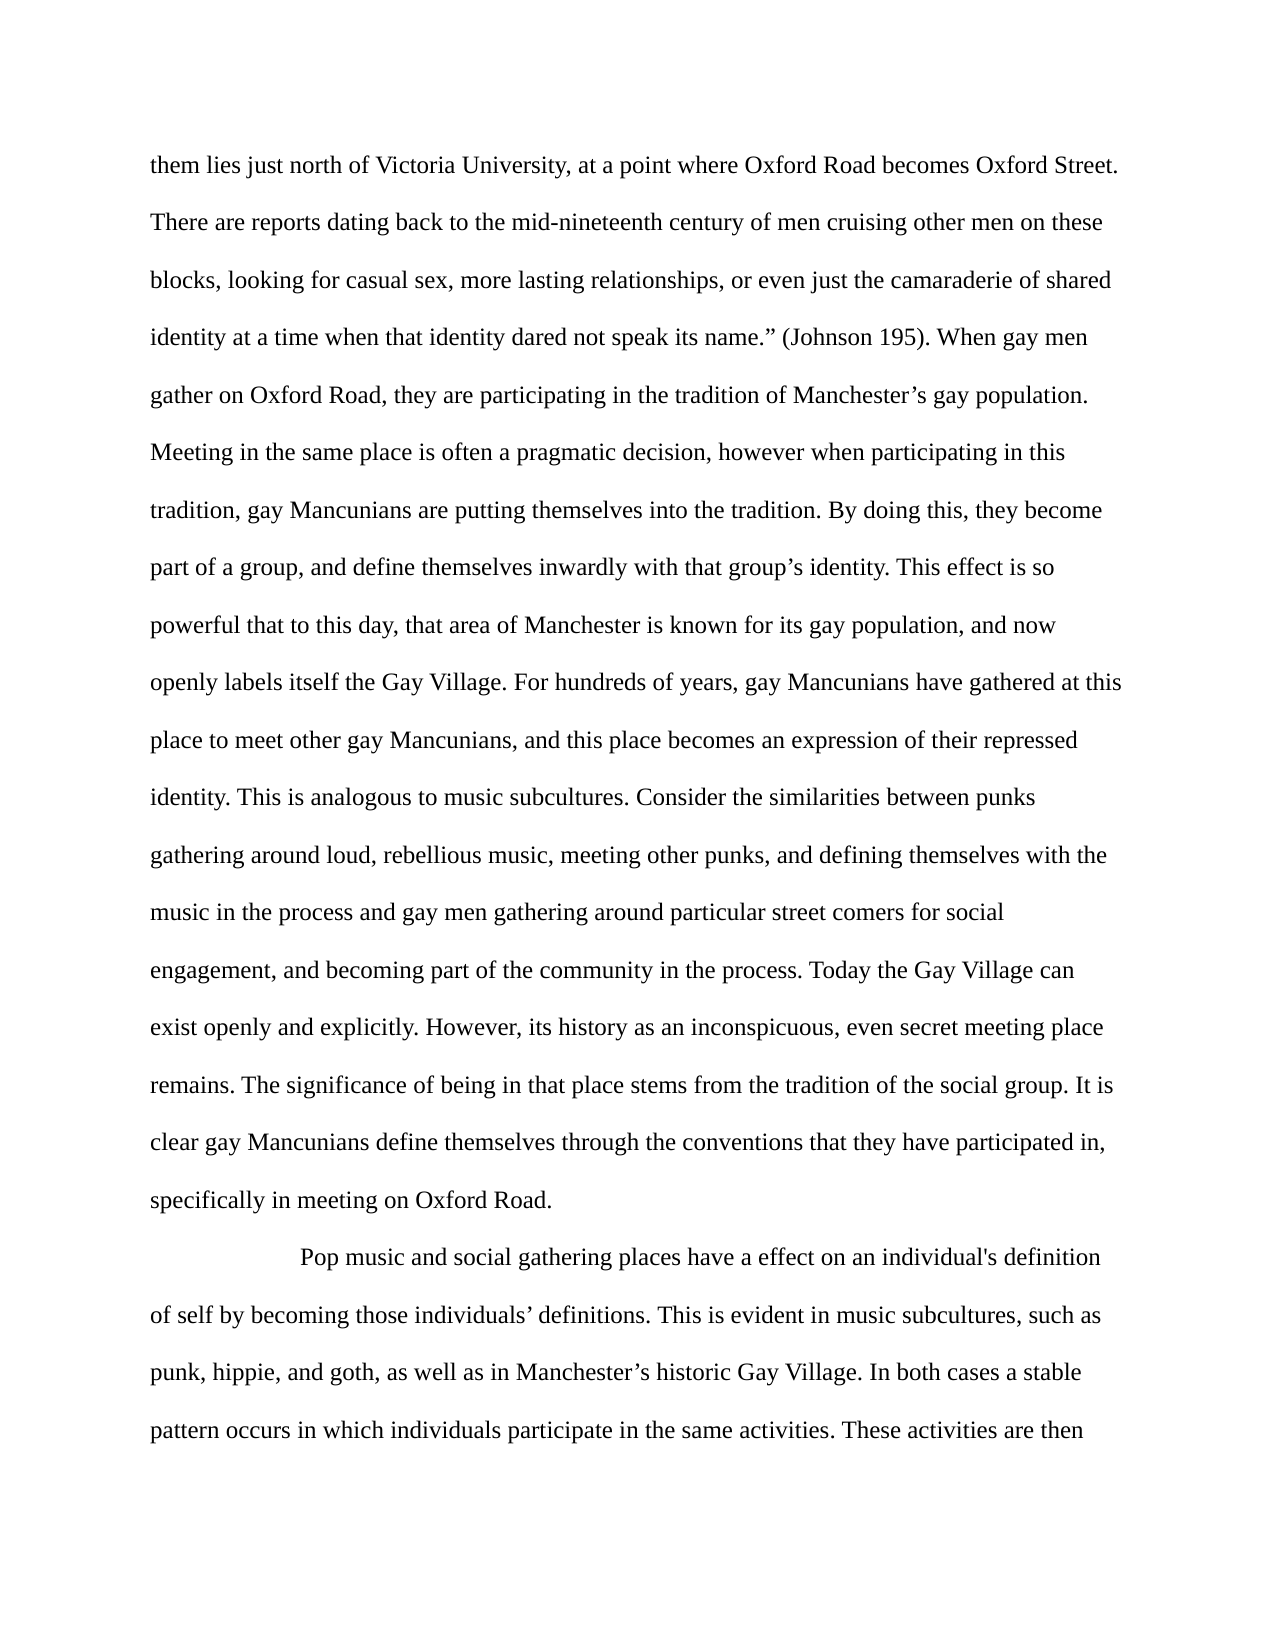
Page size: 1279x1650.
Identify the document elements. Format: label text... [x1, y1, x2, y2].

text them lies just north of Victoria University, at a point where Oxford Road becomes Oxford Street. There are reports dating back to the mid-nineteenth century of men cruising other men on these blocks, looking for casual sex, more lasting relationships, or even just the camaraderie of shared identity at a time when that identity dared not speak its name.” (Johnson 195). When gay men gather on Oxford Road, they are participating in the tradition of Manchester’s gay population. Meeting in the same place is often a pragmatic decision, however when participating in this tradition, gay Mancunians are putting themselves into the tradition. By doing this, they become part of a group, and define themselves inwardly with that group’s identity. This effect is so powerful that to this day, that area of Manchester is known for its gay population, and now openly labels itself the Gay Village. For hundreds of years, gay Mancunians have gathered at this place to meet other gay Mancunians, and this place becomes an expression of their repressed identity. This is analogous to music subcultures. Consider the similarities between punks gathering around loud, rebellious music, meeting other punks, and defining themselves with the music in the process and gay men gathering around particular street comers for social engagement, and becoming part of the community in the process. Today the Gay Village can exist openly and explicitly. However, its history as an inconspicuous, even secret meeting place remains. The significance of being in that place stems from the tradition of the social group. It is clear gay Mancunians define themselves through the conventions that they have participated in, specifically in meeting on Oxford Road. [150, 150, 1128, 1214]
text Pop music and social gathering places have a effect on an individual's definition of self by becoming those individuals’ definitions. This is evident in music subcultures, such as punk, hippie, and goth, as well as in Manchester’s historic Gay Village. In both cases a stable pattern occurs in which individuals participate in the same activities. These activities are then [150, 1242, 1128, 1444]
